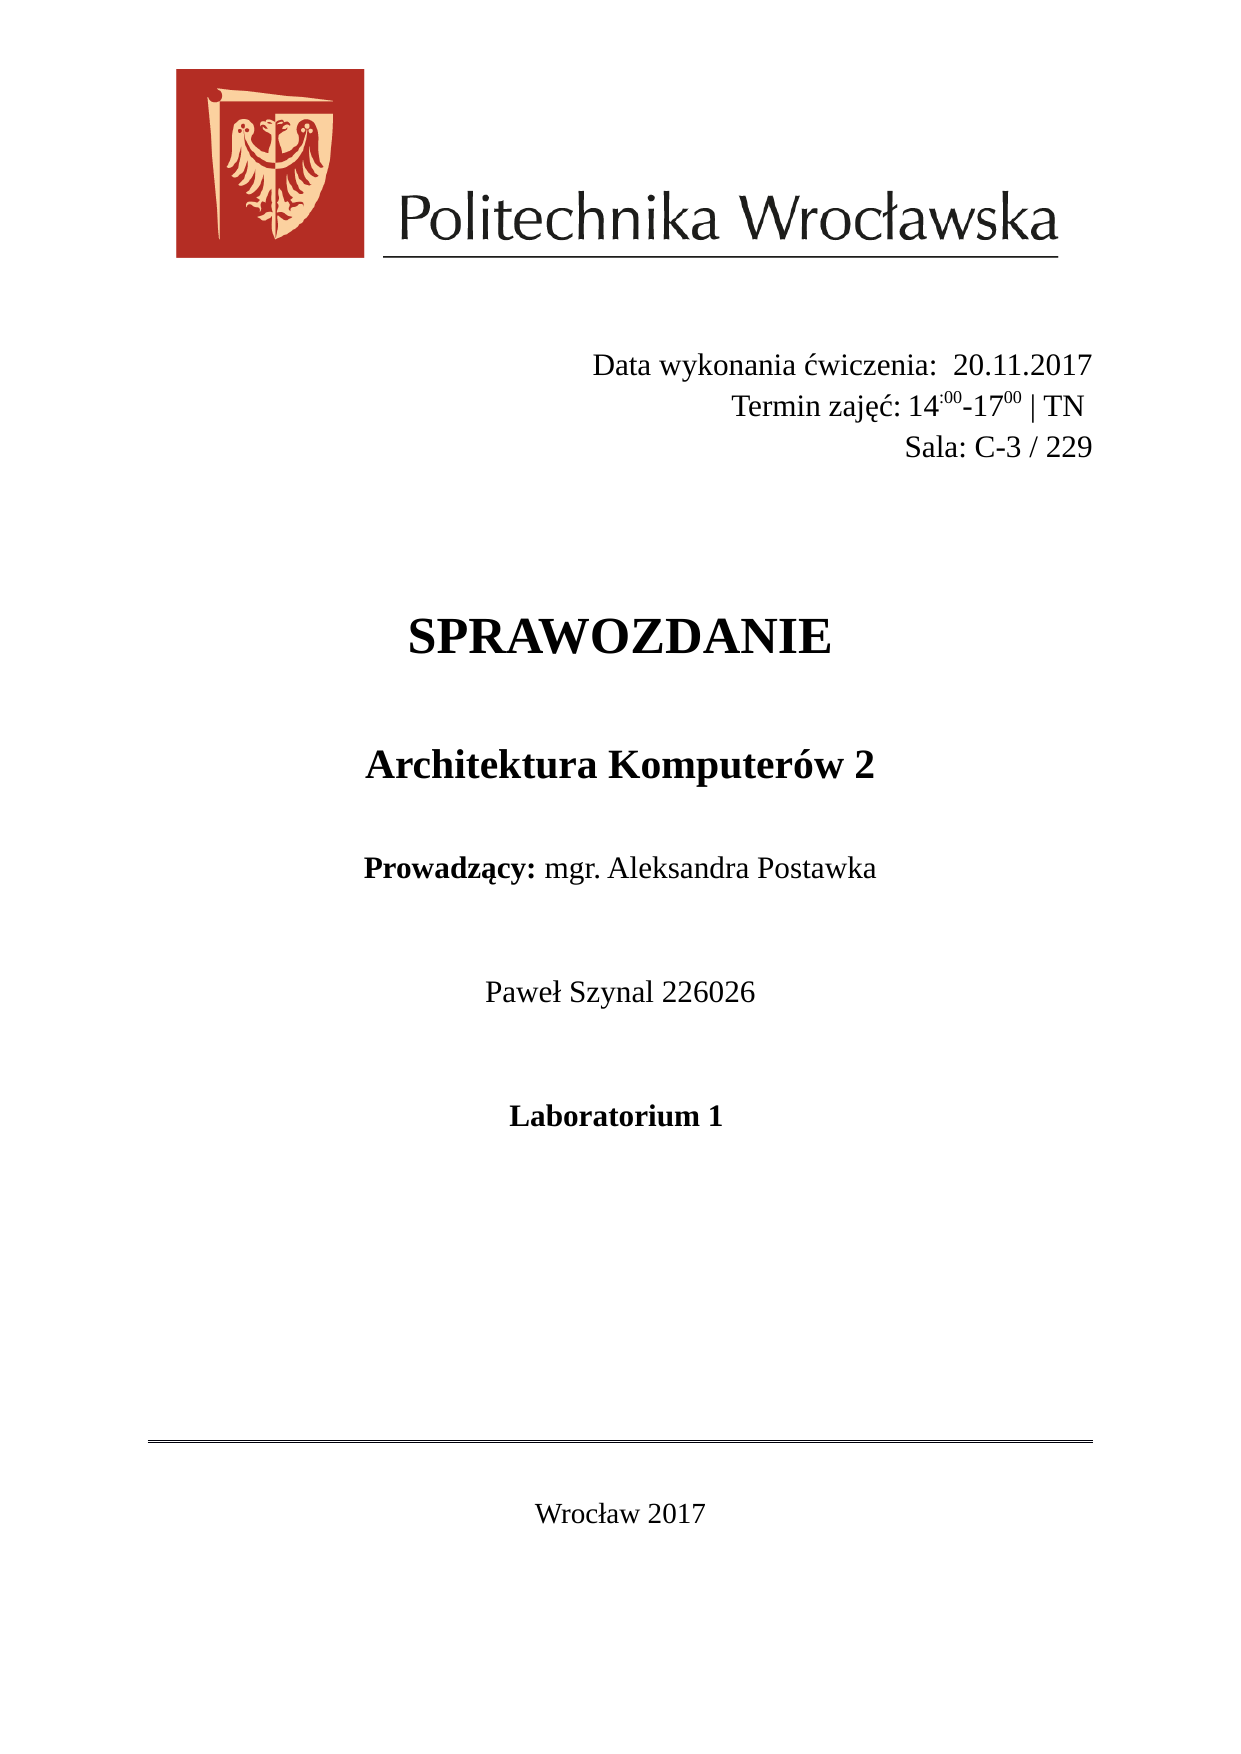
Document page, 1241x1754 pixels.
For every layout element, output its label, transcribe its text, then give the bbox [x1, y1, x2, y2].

text SPRAWOZDANIE [148, 604, 1093, 664]
text Laboratorium 1 [148, 1097, 1093, 1133]
text Paweł Szynal 226026 [148, 973, 1093, 1009]
text Data wykonania ćwiczenia: 20.11.2017 [148, 346, 1093, 382]
text Prowadzący: mgr. Aleksandra Postawka [148, 849, 1093, 885]
subtitle Wrocław 2017 [148, 1491, 1093, 1529]
text Termin zajęć: 14:00-1700 | TN [148, 387, 1093, 423]
picture [147, 46, 1093, 285]
text Sala: C-3 / 229 [148, 428, 1093, 464]
text Architektura Komputerów 2 [148, 739, 1093, 787]
